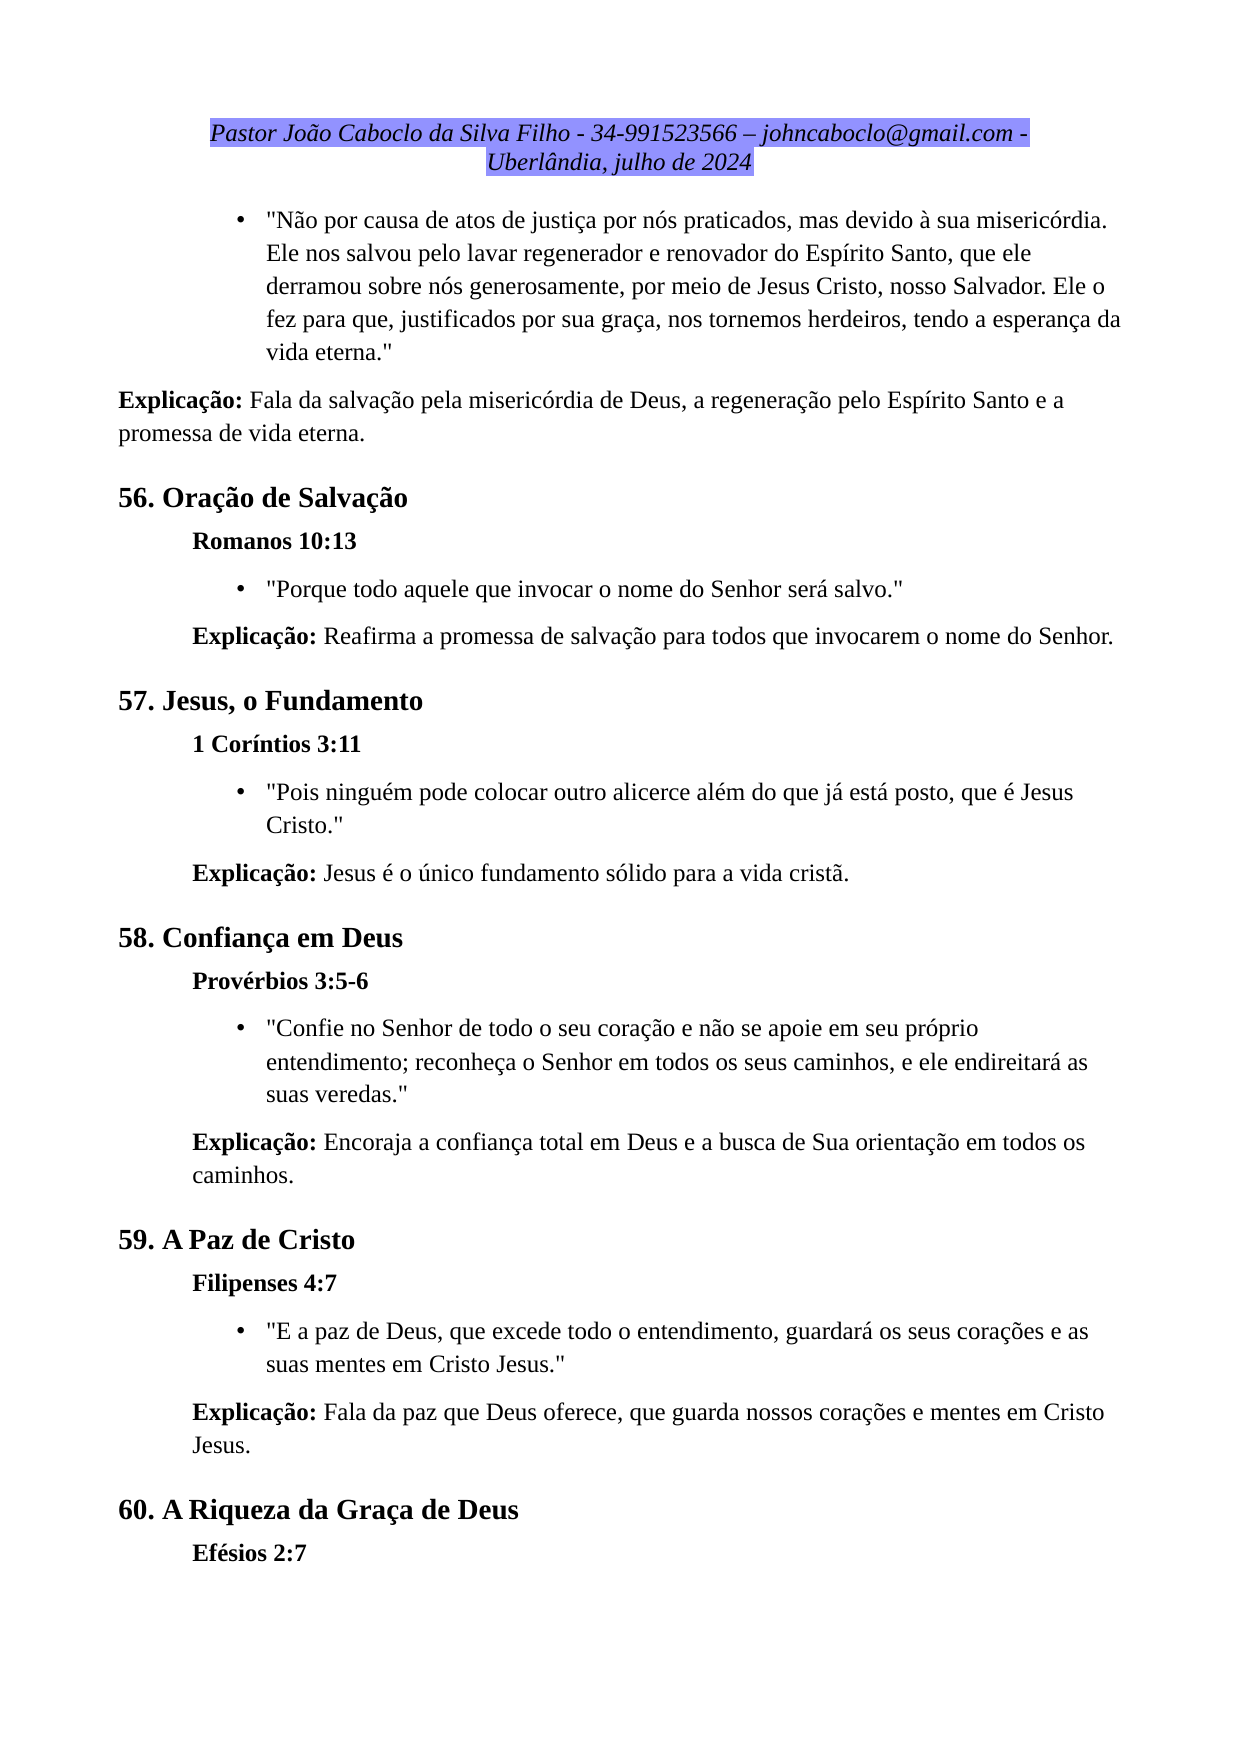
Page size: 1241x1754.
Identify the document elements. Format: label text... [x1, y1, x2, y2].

text Romanos 10:13 [192, 526, 1122, 555]
list "Porque todo aquele que invocar o nome do Senhor será salvo." [236, 574, 1122, 602]
list "Não por causa de atos de justiça por nós praticados, mas devido à sua misericórdia. Ele nos salvou pelo lavar regenerador e renovador do Espírito Santo, que ele derramou sobre nós generosamente, por meio de Jesus Cristo, nosso Salvador. Ele o fez para que, justificados por sua graça, nos tornemos herdeiros, tendo a esperança da vida eterna." [236, 205, 1122, 366]
text 1 Coríntios 3:11 [192, 729, 1122, 758]
text Explicação: Fala da paz que Deus oferece, que guarda nossos corações e mentes em Cristo Jesus. [192, 1397, 1122, 1458]
subtitle 57. Jesus, o Fundamento [118, 683, 1122, 717]
list "E a paz de Deus, que excede todo o entendimento, guardará os seus corações e as suas mentes em Cristo Jesus." [236, 1316, 1122, 1378]
subtitle 56. Oração de Salvação [118, 480, 1122, 513]
text Explicação: Reafirma a promessa de salvação para todos que invocarem o nome do Senhor. [192, 621, 1122, 650]
text Explicação: Fala da salvação pela misericórdia de Deus, a regeneração pelo Espírito Santo e a promessa de vida eterna. [118, 385, 1122, 447]
subtitle 59. A Paz de Cristo [118, 1222, 1122, 1256]
list "Pois ninguém pode colocar outro alicerce além do que já está posto, que é Jesus Cristo." [236, 777, 1122, 839]
list "Confie no Senhor de todo o seu coração e não se apoie em seu próprio entendimento; reconheça o Senhor em todos os seus caminhos, e ele endireitará as suas veredas." [236, 1013, 1122, 1108]
subtitle 60. A Riqueza da Graça de Deus [118, 1492, 1122, 1525]
text Explicação: Jesus é o único fundamento sólido para a vida cristã. [192, 858, 1122, 886]
text Provérbios 3:5-6 [192, 966, 1122, 995]
text Efésios 2:7 [192, 1538, 1122, 1567]
text Filipenses 4:7 [192, 1268, 1122, 1297]
subtitle 58. Confiança em Deus [118, 920, 1122, 953]
text Explicação: Encoraja a confiança total em Deus e a busca de Sua orientação em todos os caminhos. [192, 1127, 1122, 1189]
